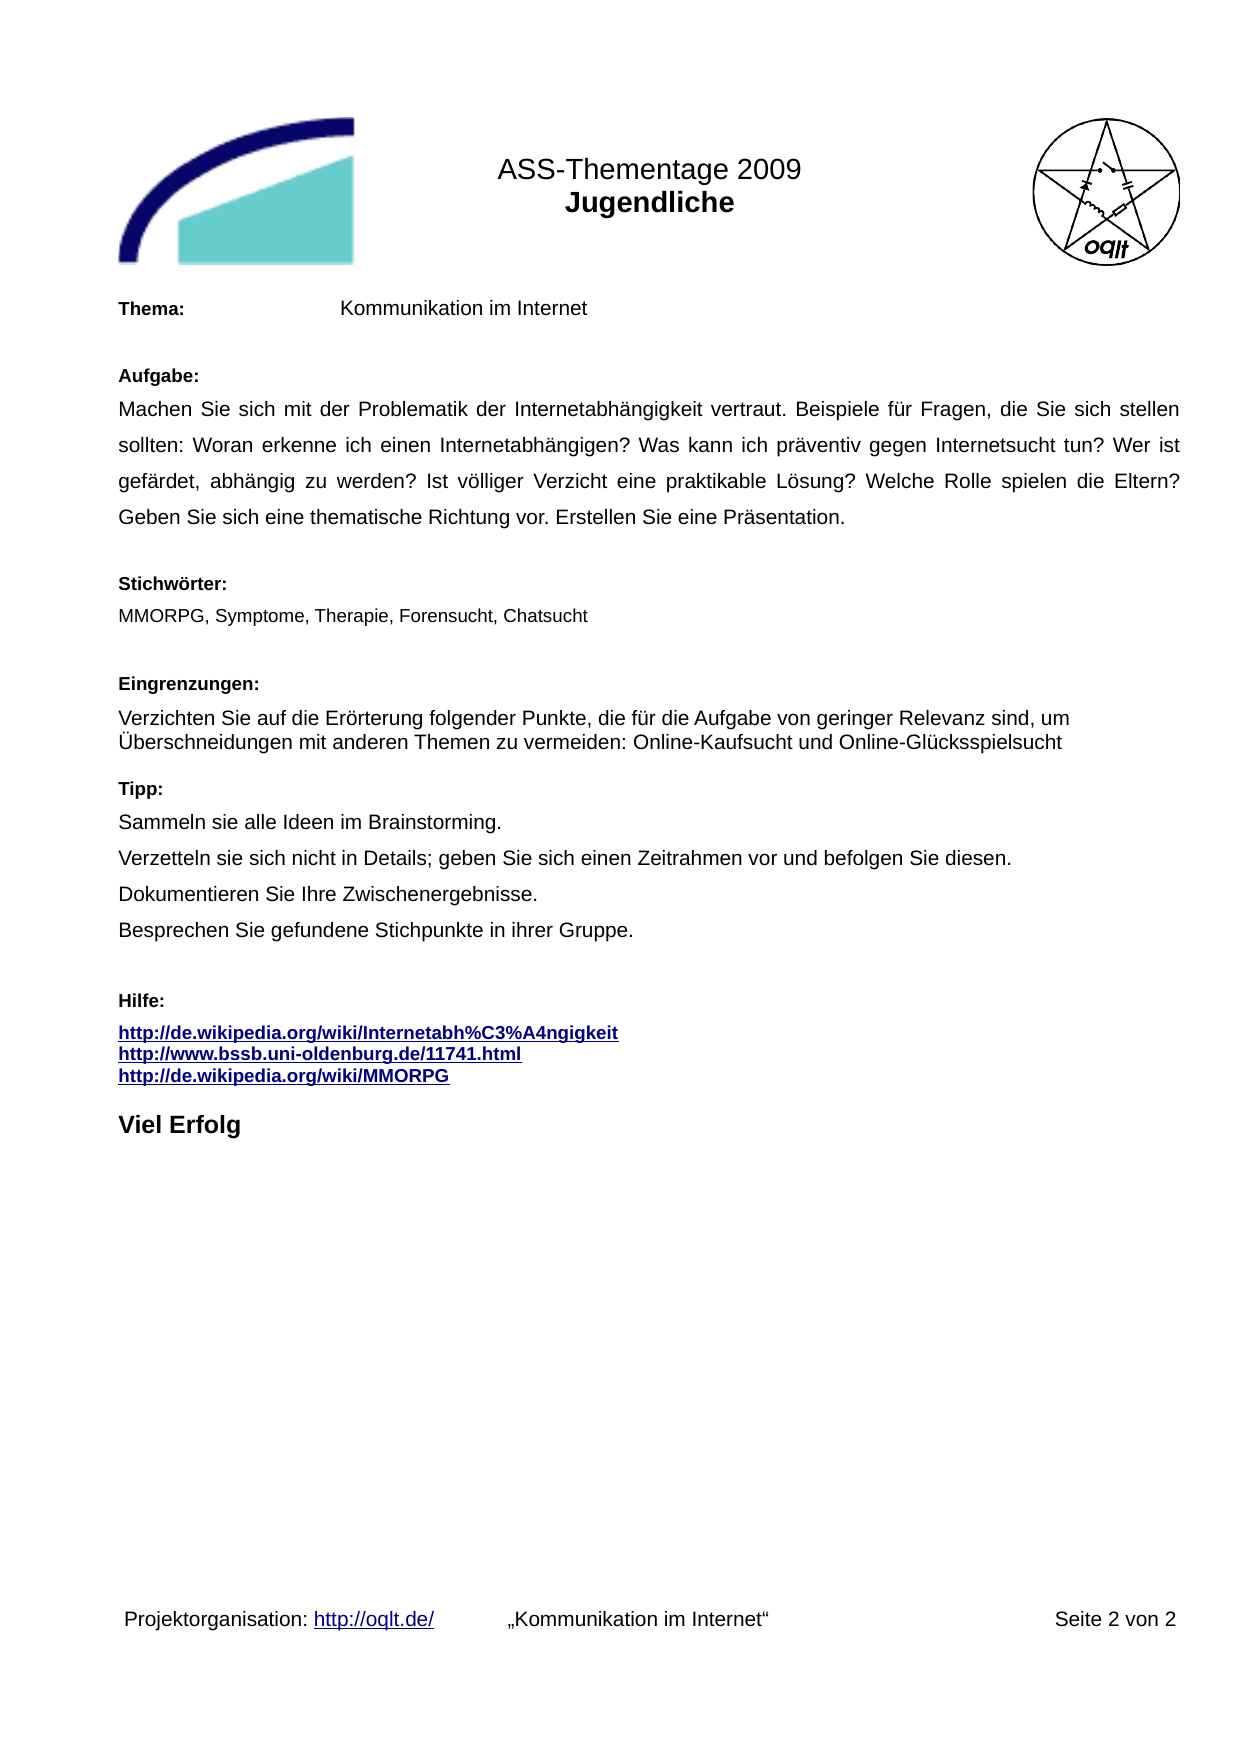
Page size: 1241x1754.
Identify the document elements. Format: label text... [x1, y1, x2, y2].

text http://www.bssb.uni-oldenburg.de/11741.html [118, 1043, 1181, 1065]
text Aufgabe: [118, 364, 1181, 386]
text Hilfe: [118, 989, 1181, 1011]
text Sammeln sie alle Ideen im Brainstorming. [118, 810, 1181, 834]
picture [118, 117, 357, 265]
text http://de.wikipedia.org/wiki/Internetabh%C3%A4ngigkeit [118, 1022, 1181, 1043]
text Thema: Kommunikation im Internet [118, 296, 1181, 320]
text Stichwörter: [118, 573, 1181, 594]
text Besprechen Sie gefundene Stichpunkte in ihrer Gruppe. [118, 917, 1181, 941]
text Machen Sie sich mit der Problematik der Internetabhängigkeit vertraut. Beispiele für Fragen, die Sie sich stellen sollten: Woran erkenne ich einen Internetabhängigen? Was kann ich präventiv gegen Internetsucht tun? Wer ist gefärdet, abhängig zu werden? Ist völliger Verzicht eine praktikable Lösung? Welche Rolle spielen die Eltern? Geben Sie sich eine thematische Richtung vor. Erstellen Sie eine Präsentation. [118, 397, 1181, 528]
text Eingrenzungen: [118, 673, 1181, 695]
text Verzichten Sie auf die Erörterung folgender Punkte, die für die Aufgabe von geringer Relevanz sind, um Überschneidungen mit anderen Themen zu vermeiden: Online-Kaufsucht und Online-Glücksspielsucht [118, 706, 1181, 753]
text Dokumentieren Sie Ihre Zwischenergebnisse. [118, 882, 1181, 906]
picture [1032, 118, 1180, 266]
text http://de.wikipedia.org/wiki/MMORPG [118, 1065, 1181, 1086]
text Viel Erfolg [118, 1110, 1181, 1139]
text MMORPG, Symptome, Therapie, Forensucht, Chatsucht [118, 605, 1181, 627]
text Verzetteln sie sich nicht in Details; geben Sie sich einen Zeitrahmen vor und befolgen Sie diesen. [118, 846, 1181, 869]
text Tipp: [118, 777, 1181, 799]
